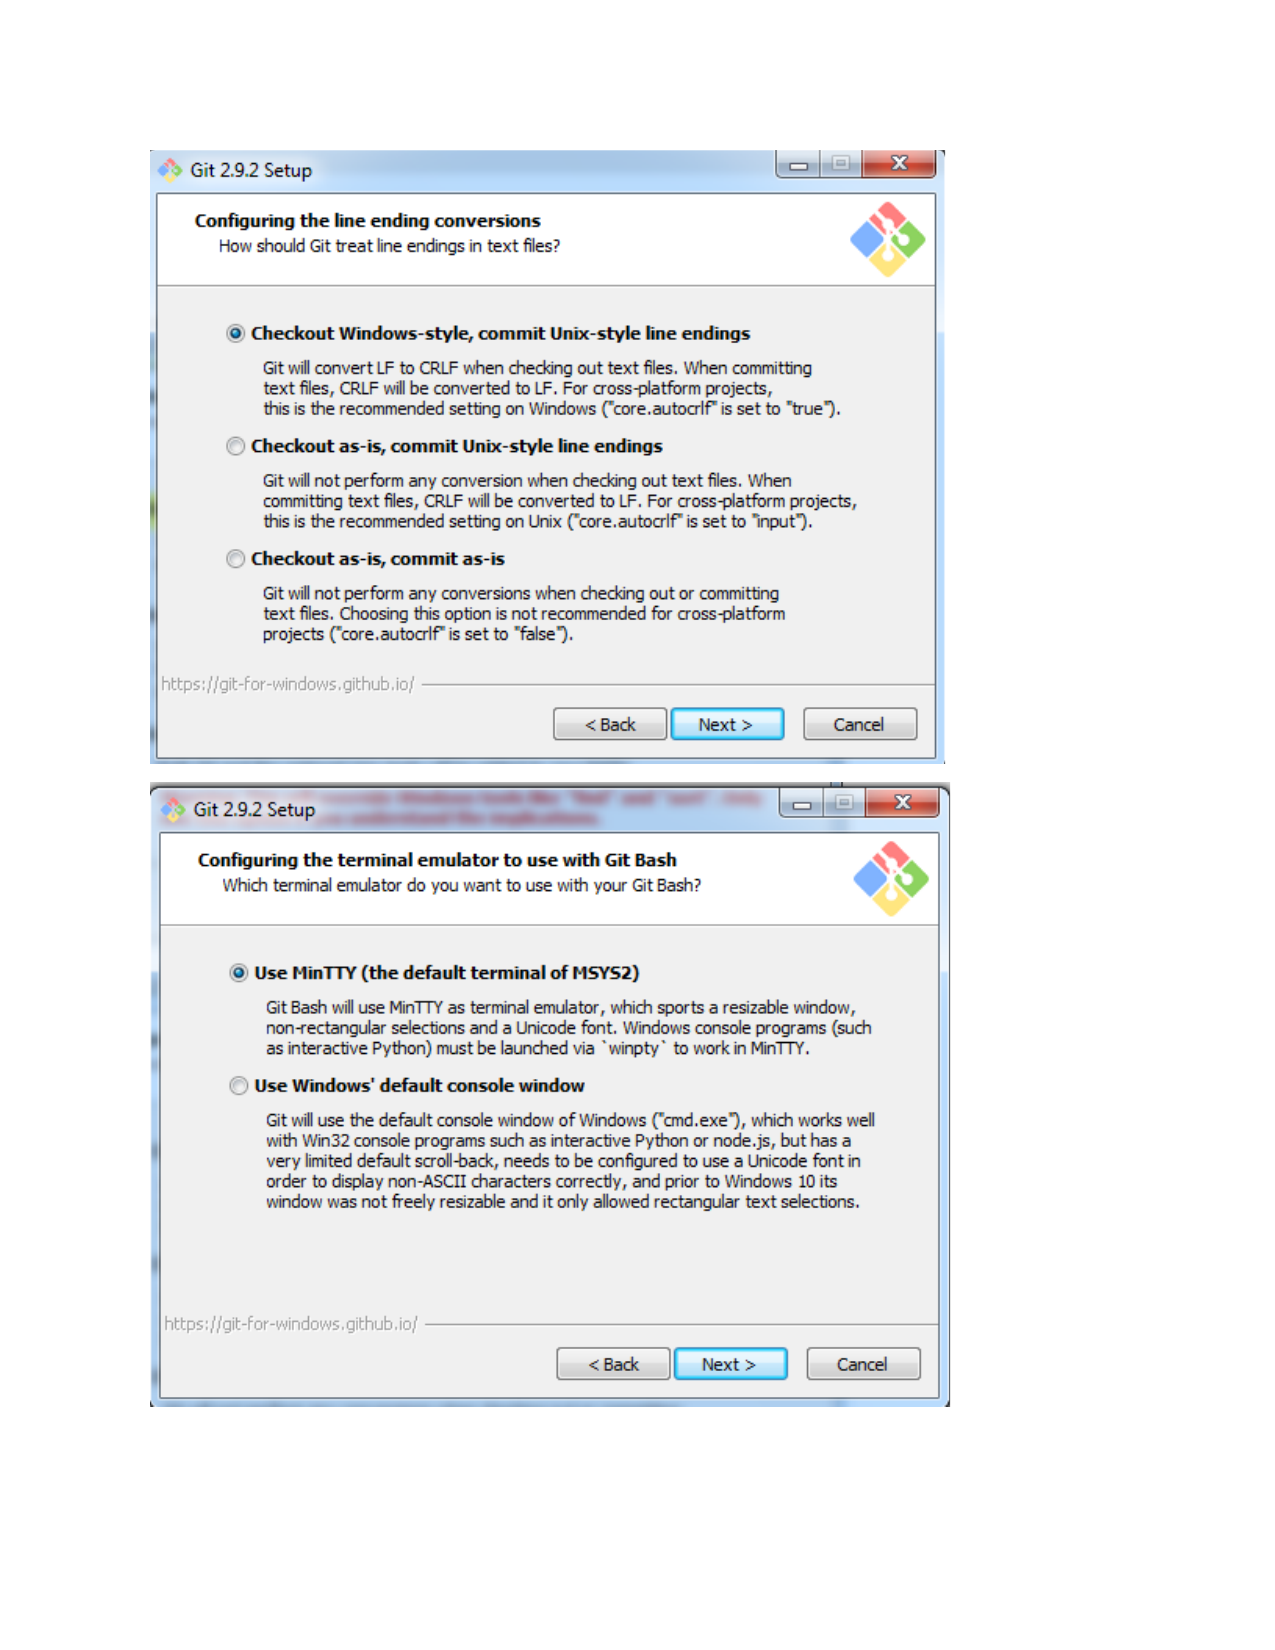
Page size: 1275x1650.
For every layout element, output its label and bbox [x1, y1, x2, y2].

picture [150, 150, 946, 764]
picture [150, 782, 951, 1407]
